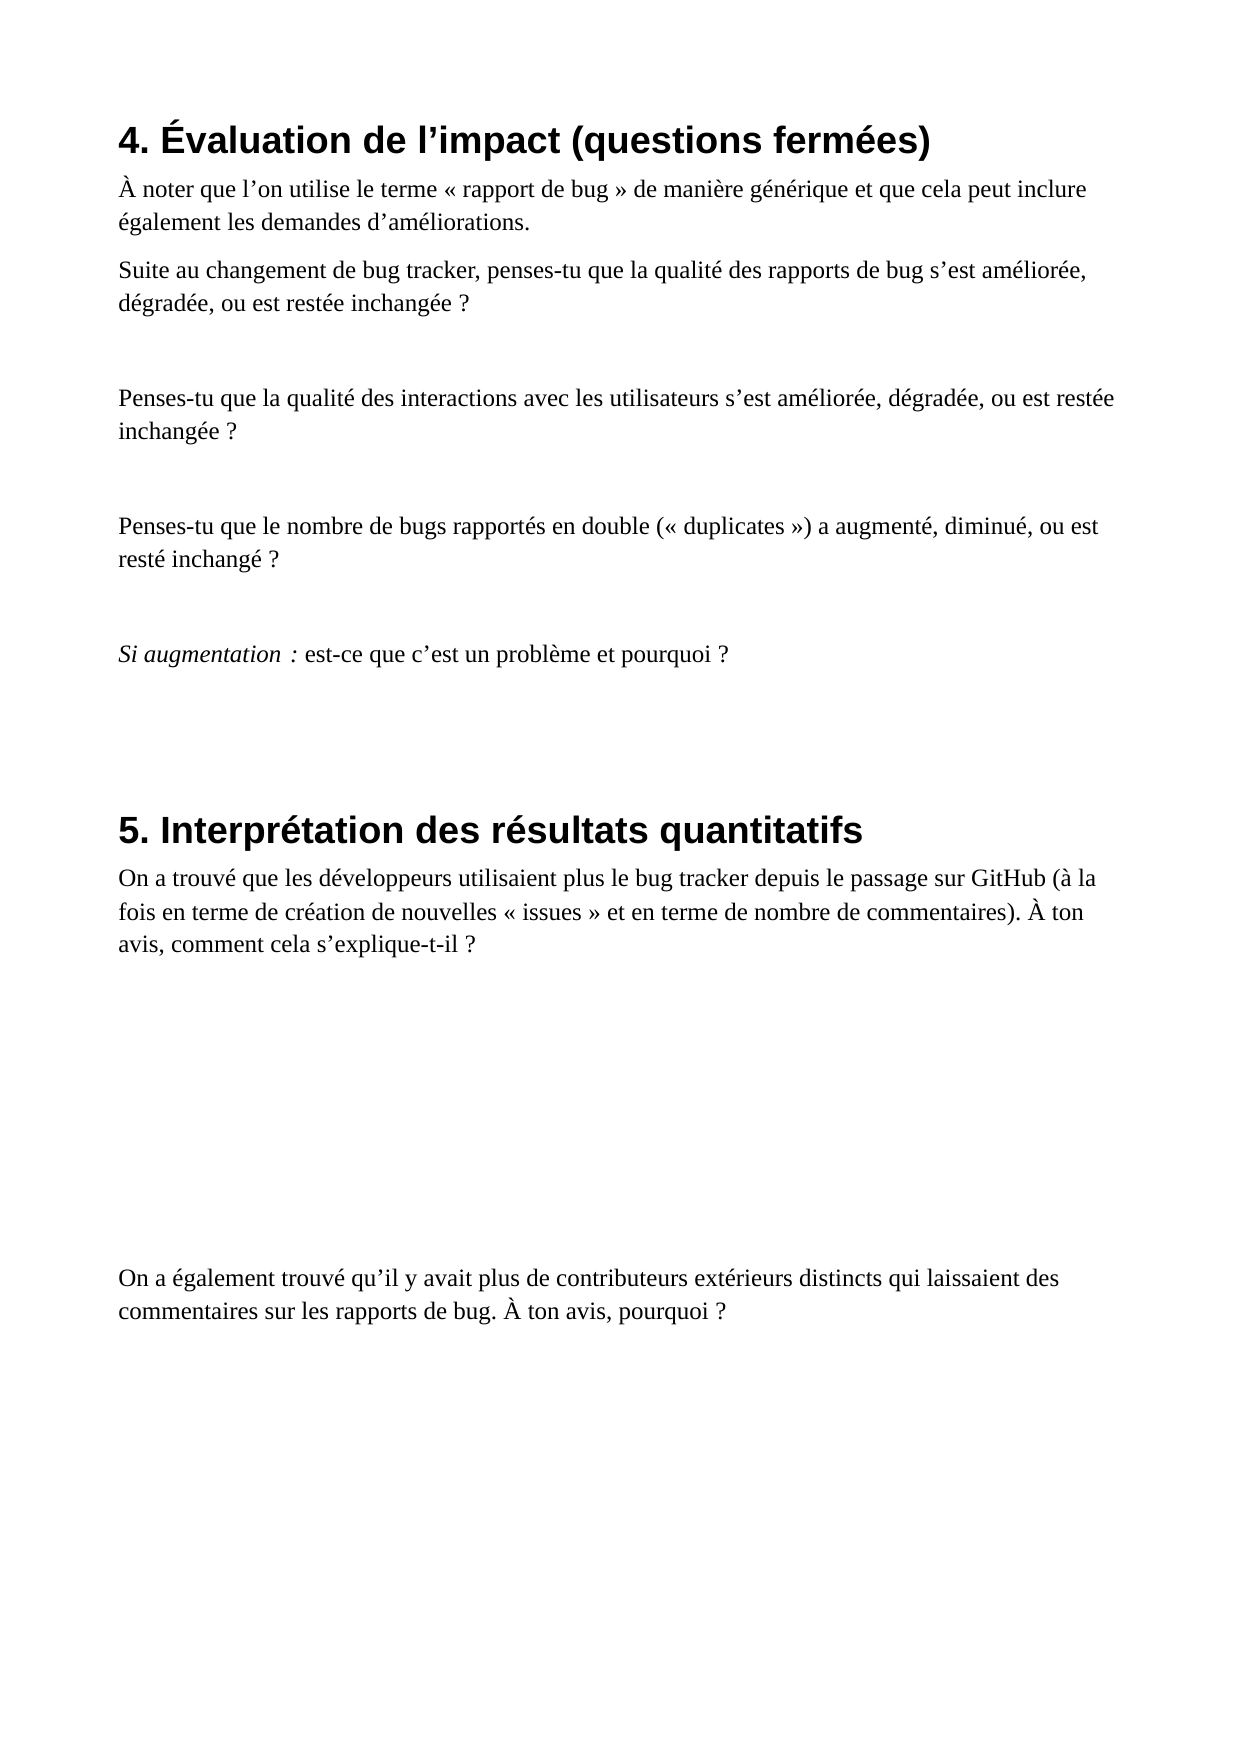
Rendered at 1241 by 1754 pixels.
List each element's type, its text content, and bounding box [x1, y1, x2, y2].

subtitle 5. Interprétation des résultats quantitatifs [118, 807, 1122, 851]
text On a également trouvé qu’il y avait plus de contributeurs extérieurs distincts qui laissaient des commentaires sur les rapports de bug. À ton avis, pourquoi ? [118, 1263, 1122, 1324]
text On a trouvé que les développeurs utilisaient plus le bug tracker depuis le passage sur GitHub (à la fois en terme de création de nouvelles « issues » et en terme de nombre de commentaires). À ton avis, comment cela s’explique-t-il ? [118, 863, 1122, 958]
text À noter que l’on utilise le terme « rapport de bug » de manière générique et que cela peut inclure également les demandes d’améliorations. [118, 174, 1122, 236]
text Suite au changement de bug tracker, penses-tu que la qualité des rapports de bug s’est améliorée, dégradée, ou est restée inchangée ? [118, 255, 1122, 317]
text Penses-tu que le nombre de bugs rapportés en double (« duplicates ») a augmenté, diminué, ou est resté inchangé ? [118, 511, 1122, 573]
text Penses-tu que la qualité des interactions avec les utilisateurs s’est améliorée, dégradée, ou est restée inchangée ? [118, 383, 1122, 445]
subtitle 4. Évaluation de l’impact (questions fermées) [118, 118, 1122, 162]
text Si augmentation : est-ce que c’est un problème et pourquoi ? [118, 639, 1122, 668]
